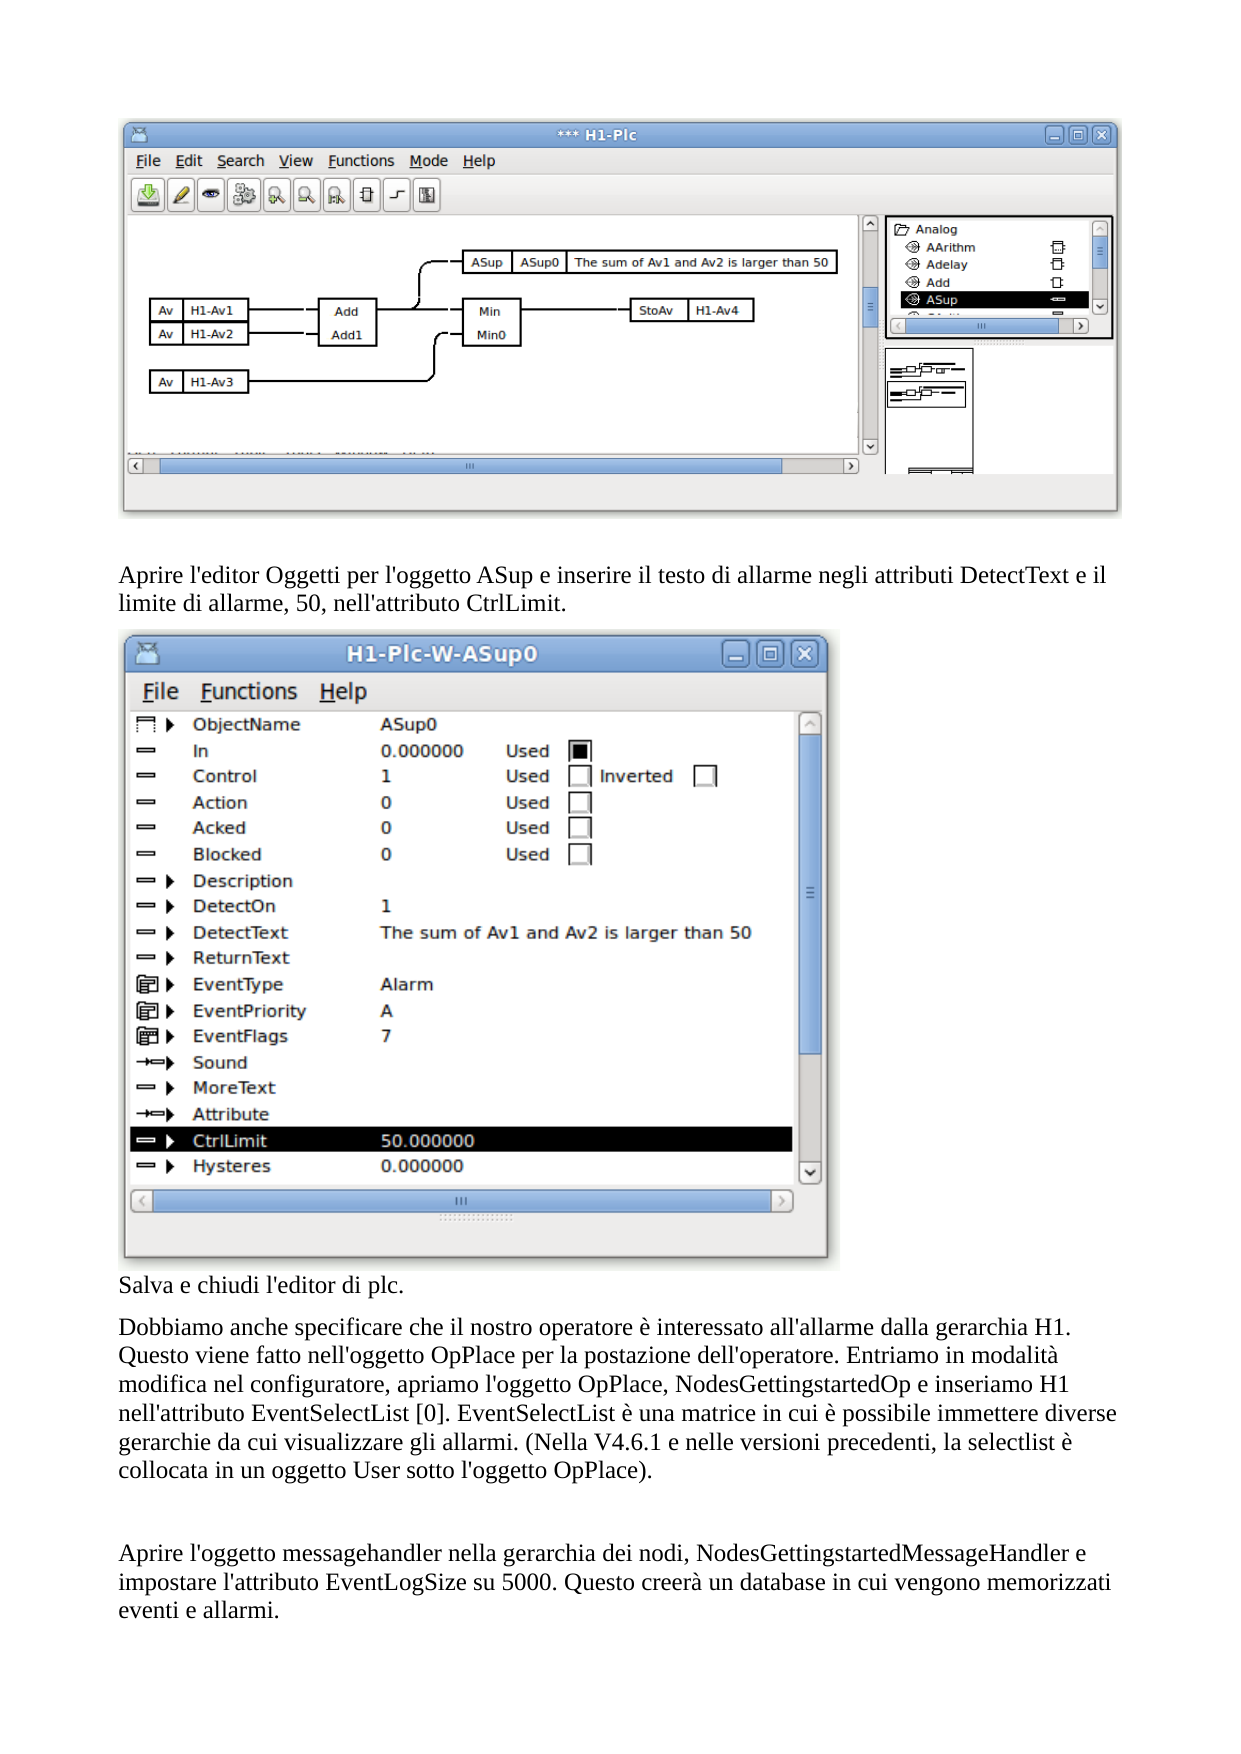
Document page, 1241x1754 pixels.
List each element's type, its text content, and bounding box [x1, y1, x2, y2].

picture [118, 629, 840, 1271]
text Aprire l'oggetto messagehandler nella gerarchia dei nodi, NodesGettingstartedMessageHandler e impostare l'attributo EventLogSize su 5000. Questo creerà un database in cui vengono memorizzati eventi e allarmi. [118, 1538, 1122, 1624]
text Dobbiamo anche specificare che il nostro operatore è interessato all'allarme dalla gerarchia H1. Questo viene fatto nell'oggetto OpPlace per la postazione dell'operatore. Entriamo in modalità modifica nel configuratore, apriamo l'oggetto OpPlace, NodesGettingstartedOp e inseriamo H1 nell'attributo EventSelectList [0]. EventSelectList è una matrice in cui è possibile immettere diverse gerarchie da cui visualizzare gli allarmi. (Nella V4.6.1 e nelle versioni precedenti, la selectlist è collocata in un oggetto User sotto l'oggetto OpPlace). [118, 1312, 1122, 1484]
text Salva e chiudi l'editor di plc. [118, 630, 1122, 1299]
text Aprire l'editor Oggetti per l'oggetto ASup e inserire il testo di allarme negli attributi DetectText e il limite di allarme, 50, nell'attributo CtrlLimit. [118, 560, 1122, 617]
picture [118, 118, 1122, 519]
